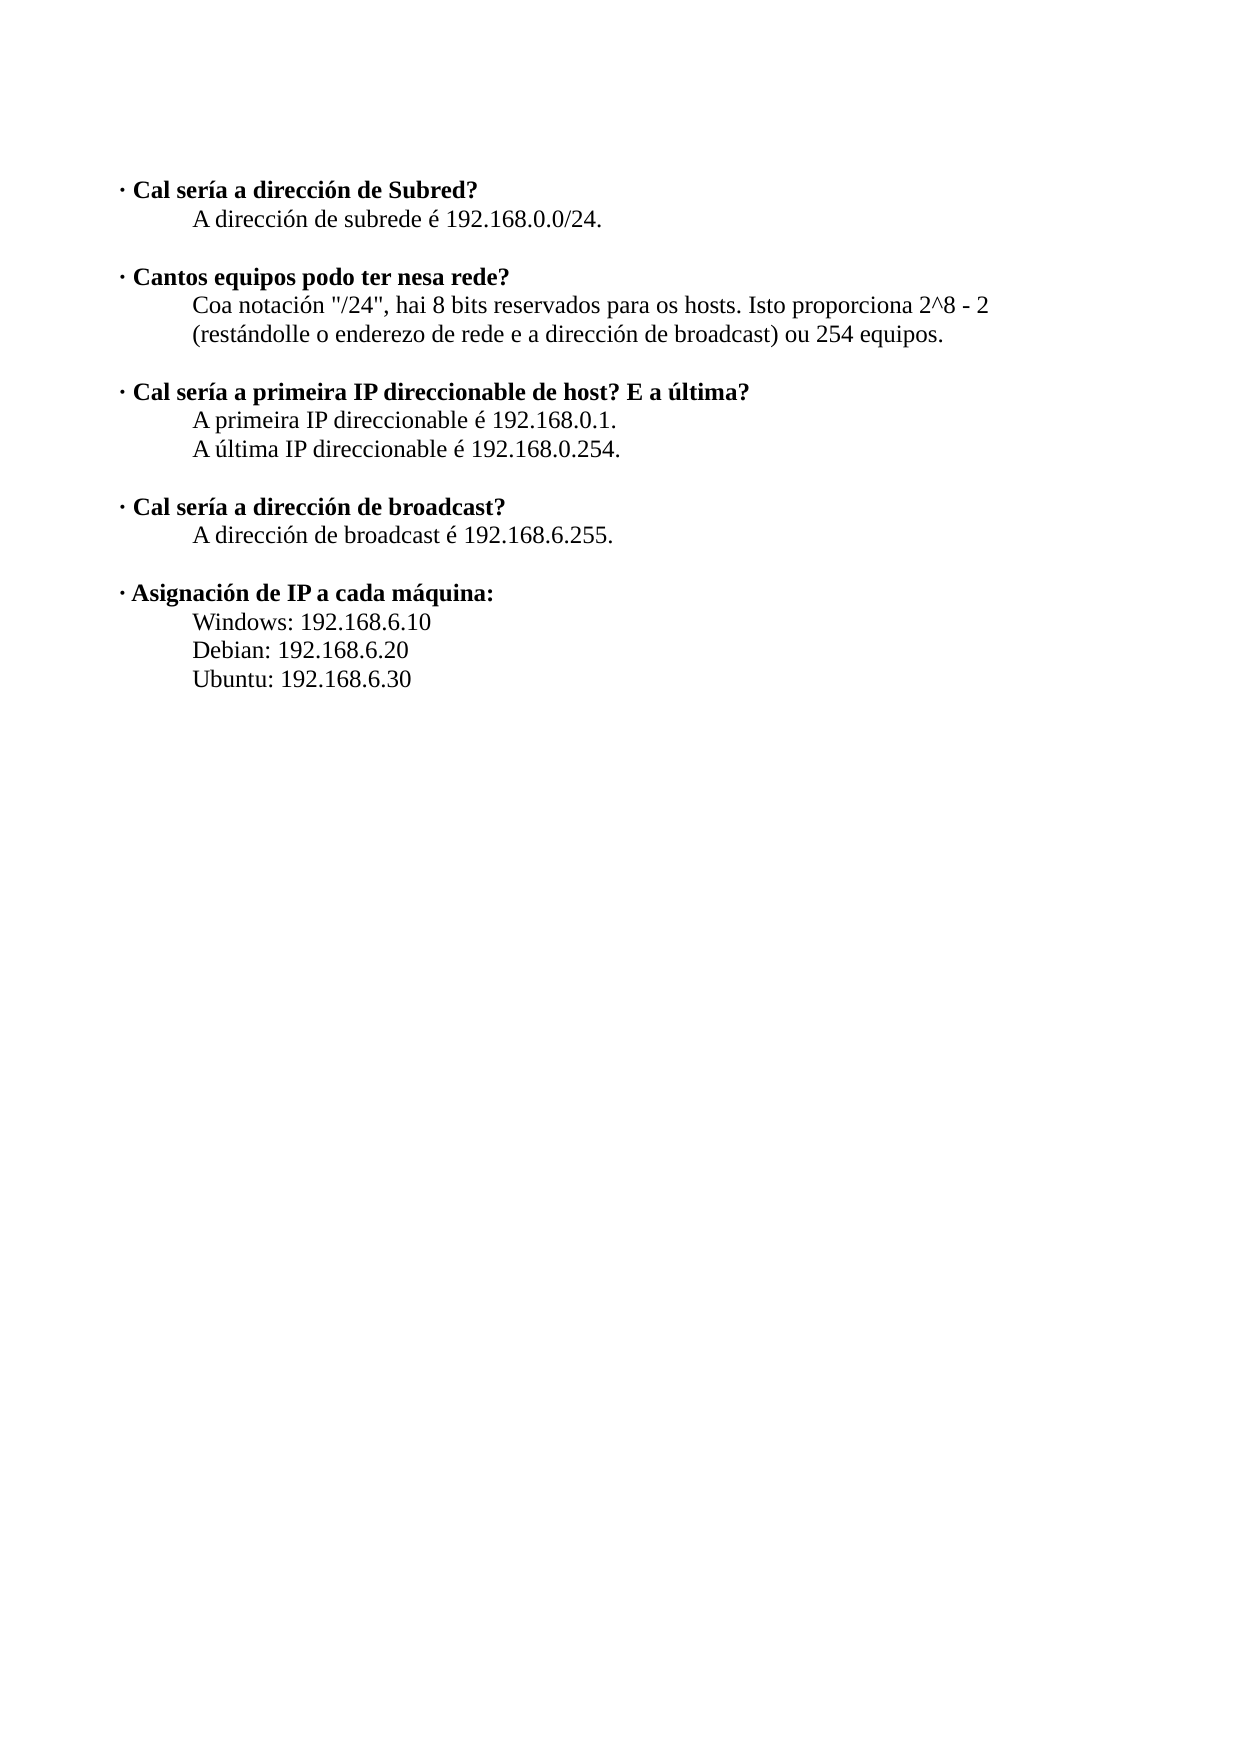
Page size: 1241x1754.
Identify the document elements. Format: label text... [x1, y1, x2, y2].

text · Cal sería a dirección de Subred? [118, 176, 1122, 204]
text A dirección de subrede é 192.168.0.0/24. [118, 204, 1122, 233]
text Ubuntu: 192.168.6.30 [118, 664, 1122, 693]
text (restándolle o enderezo de rede e a dirección de broadcast) ou 254 equipos. [118, 319, 1122, 348]
text A primeira IP direccionable é 192.168.0.1. [118, 406, 1122, 434]
text · Cal sería a primeira IP direccionable de host? E a última? [118, 377, 1122, 406]
text A dirección de broadcast é 192.168.6.255. [118, 521, 1122, 549]
text A última IP direccionable é 192.168.0.254. [118, 434, 1122, 463]
text · Asignación de IP a cada máquina: [118, 578, 1122, 607]
text · Cantos equipos podo ter nesa rede? [118, 262, 1122, 291]
text · Cal sería a dirección de broadcast? [118, 492, 1122, 521]
text Debian: 192.168.6.20 [118, 636, 1122, 664]
text Windows: 192.168.6.10 [118, 607, 1122, 636]
text Coa notación "/24", hai 8 bits reservados para os hosts. Isto proporciona 2^8 - 2 [118, 291, 1122, 319]
